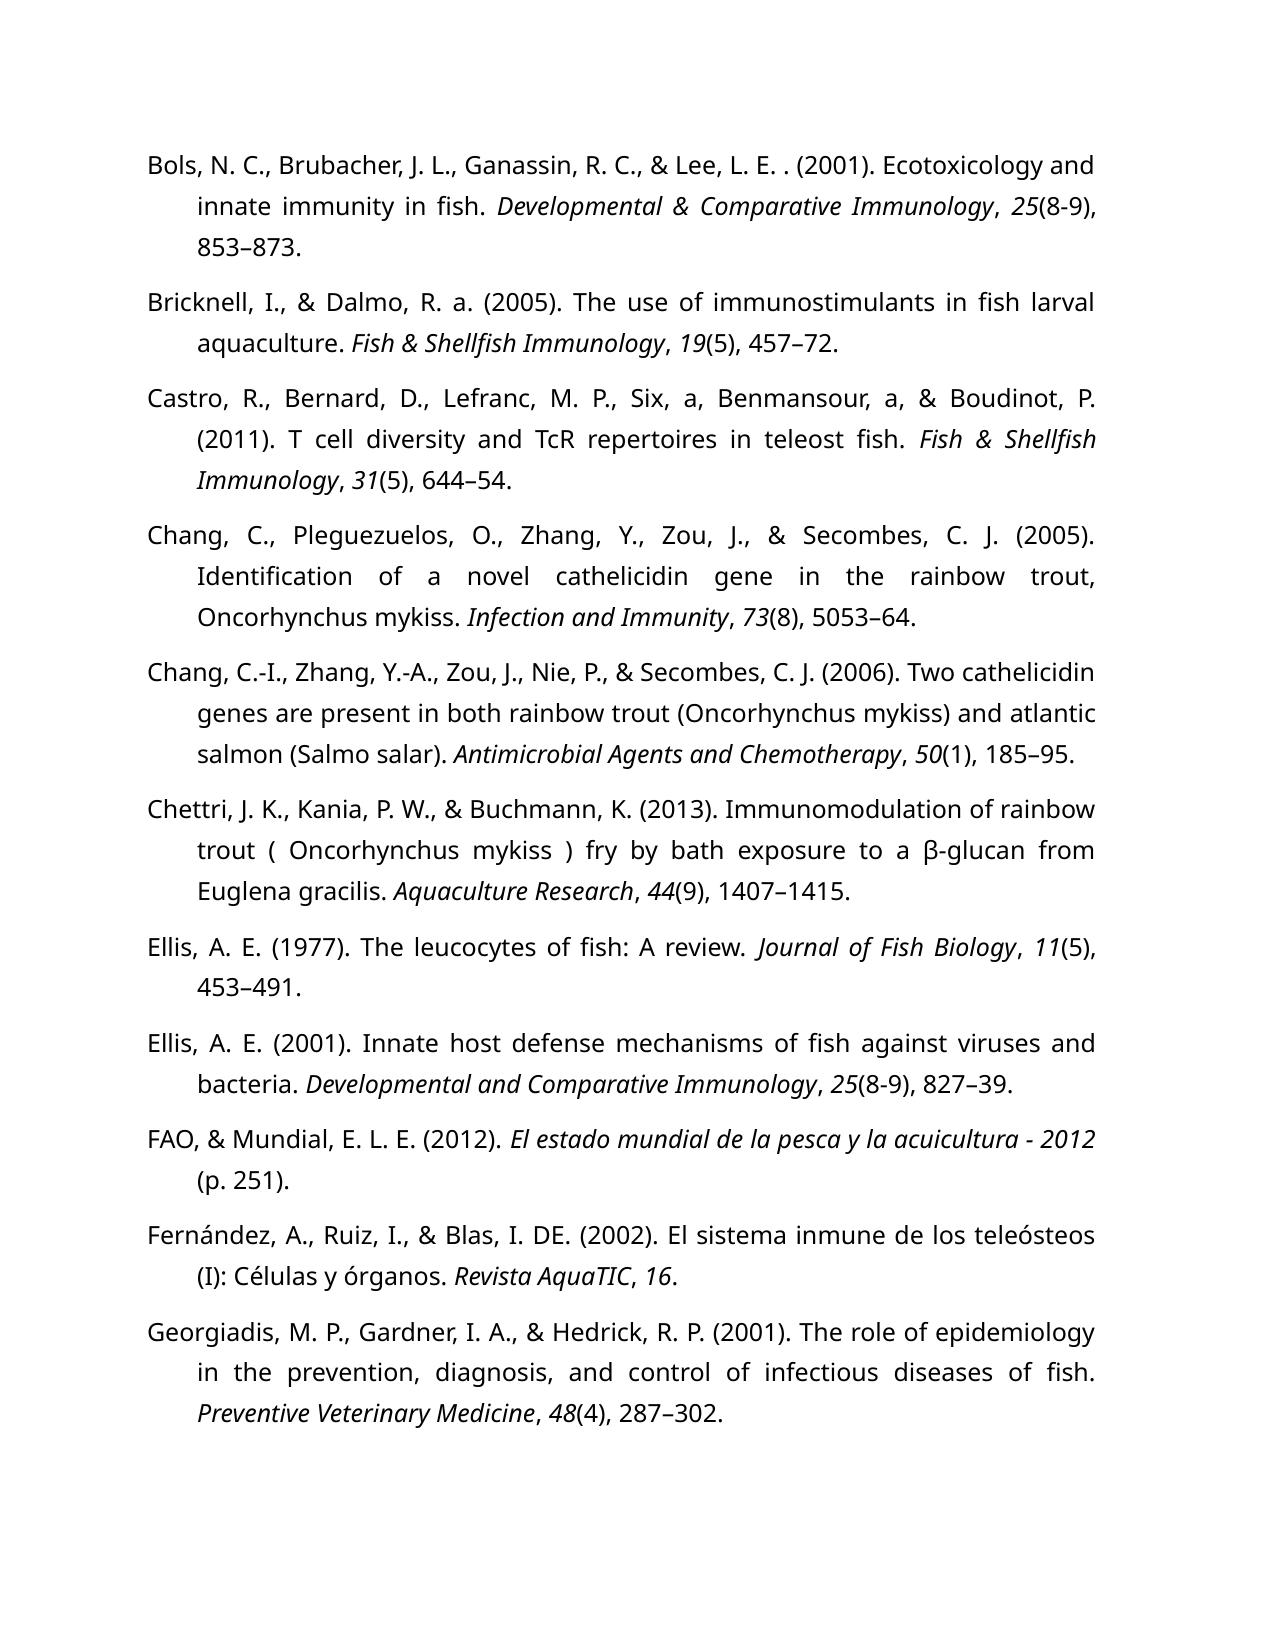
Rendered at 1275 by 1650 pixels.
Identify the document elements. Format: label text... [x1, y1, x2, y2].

text Ellis, A. E. (1977). The leucocytes of fish: A review. Journal of Fish Biology, 11(5), 453–491. [147, 929, 1097, 1004]
text Chang, C.-I., Zhang, Y.-A., Zou, J., Nie, P., & Secombes, C. J. (2006). Two cathelicidin genes are present in both rainbow trout (Oncorhynchus mykiss) and atlantic salmon (Salmo salar). Antimicrobial Agents and Chemotherapy, 50(1), 185–95. [147, 655, 1097, 771]
text Castro, R., Bernard, D., Lefranc, M. P., Six, a, Benmansour, a, & Boudinot, P. (2011). T cell diversity and TcR repertoires in teleost fish. Fish & Shellfish Immunology, 31(5), 644–54. [147, 381, 1097, 497]
text Bols, N. C., Brubacher, J. L., Ganassin, R. C., & Lee, L. E. . (2001). Ecotoxicology and innate immunity in fish. Developmental & Comparative Immunology, 25(8-9), 853–873. [147, 148, 1097, 263]
text Chang, C., Pleguezuelos, O., Zhang, Y., Zou, J., & Secombes, C. J. (2005). Identification of a novel cathelicidin gene in the rainbow trout, Oncorhynchus mykiss. Infection and Immunity, 73(8), 5053–64. [147, 518, 1097, 634]
text Ellis, A. E. (2001). Innate host defense mechanisms of fish against viruses and bacteria. Developmental and Comparative Immunology, 25(8-9), 827–39. [147, 1026, 1097, 1100]
text Fernández, A., Ruiz, I., & Blas, I. DE. (2002). El sistema inmune de los teleósteos (I): Células y órganos. Revista AquaTIC, 16. [147, 1218, 1097, 1293]
text FAO, & Mundial, E. L. E. (2012). El estado mundial de la pesca y la acuicultura - 2012 (p. 251). [147, 1122, 1097, 1197]
text Chettri, J. K., Kania, P. W., & Buchmann, K. (2013). Immunomodulation of rainbow trout ( Oncorhynchus mykiss ) fry by bath exposure to a β-glucan from Euglena gracilis. Aquaculture Research, 44(9), 1407–1415. [147, 792, 1097, 908]
text Bricknell, I., & Dalmo, R. a. (2005). The use of immunostimulants in fish larval aquaculture. Fish & Shellfish Immunology, 19(5), 457–72. [147, 285, 1097, 359]
text Georgiadis, M. P., Gardner, I. A., & Hedrick, R. P. (2001). The role of epidemiology in the prevention, diagnosis, and control of infectious diseases of fish. Preventive Veterinary Medicine, 48(4), 287–302. [147, 1314, 1097, 1430]
